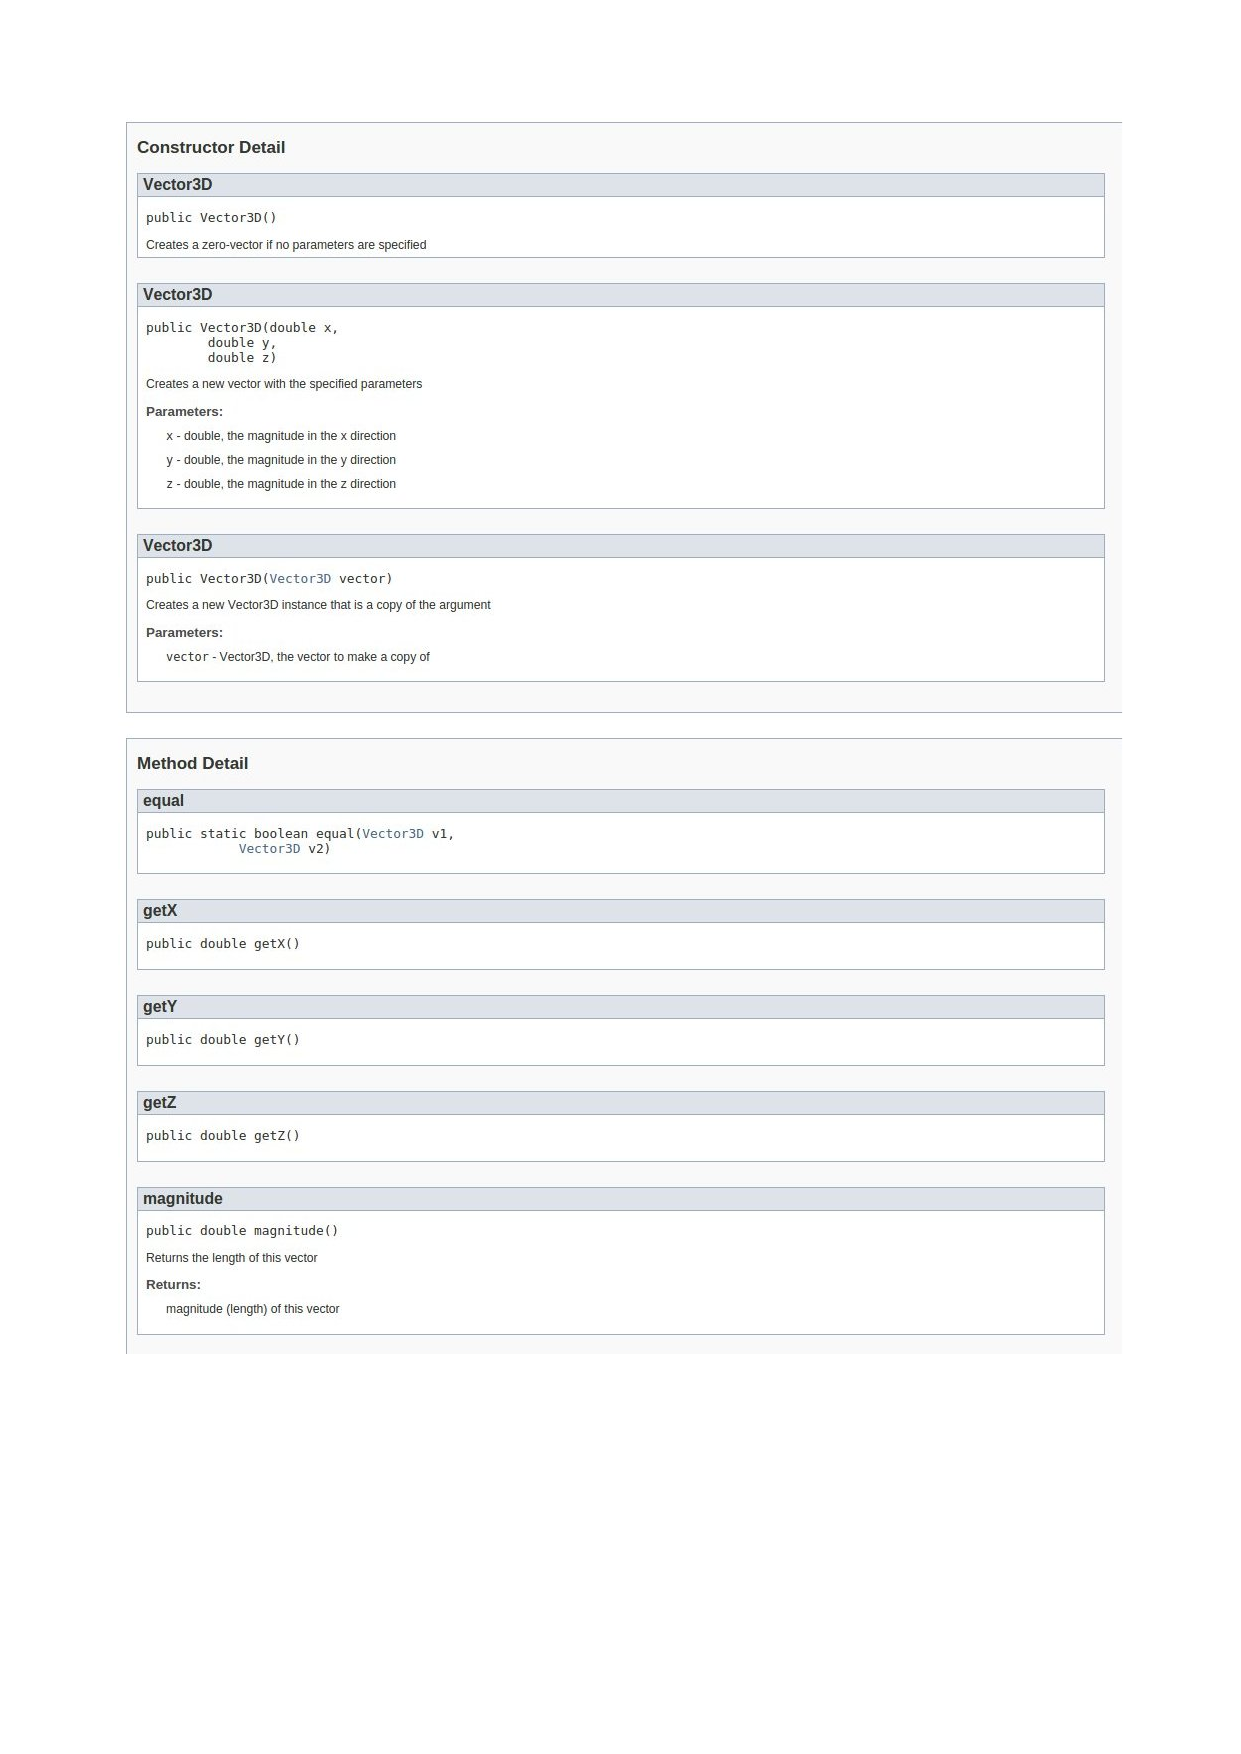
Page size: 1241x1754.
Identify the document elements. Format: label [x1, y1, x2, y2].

picture [118, 118, 1123, 1354]
